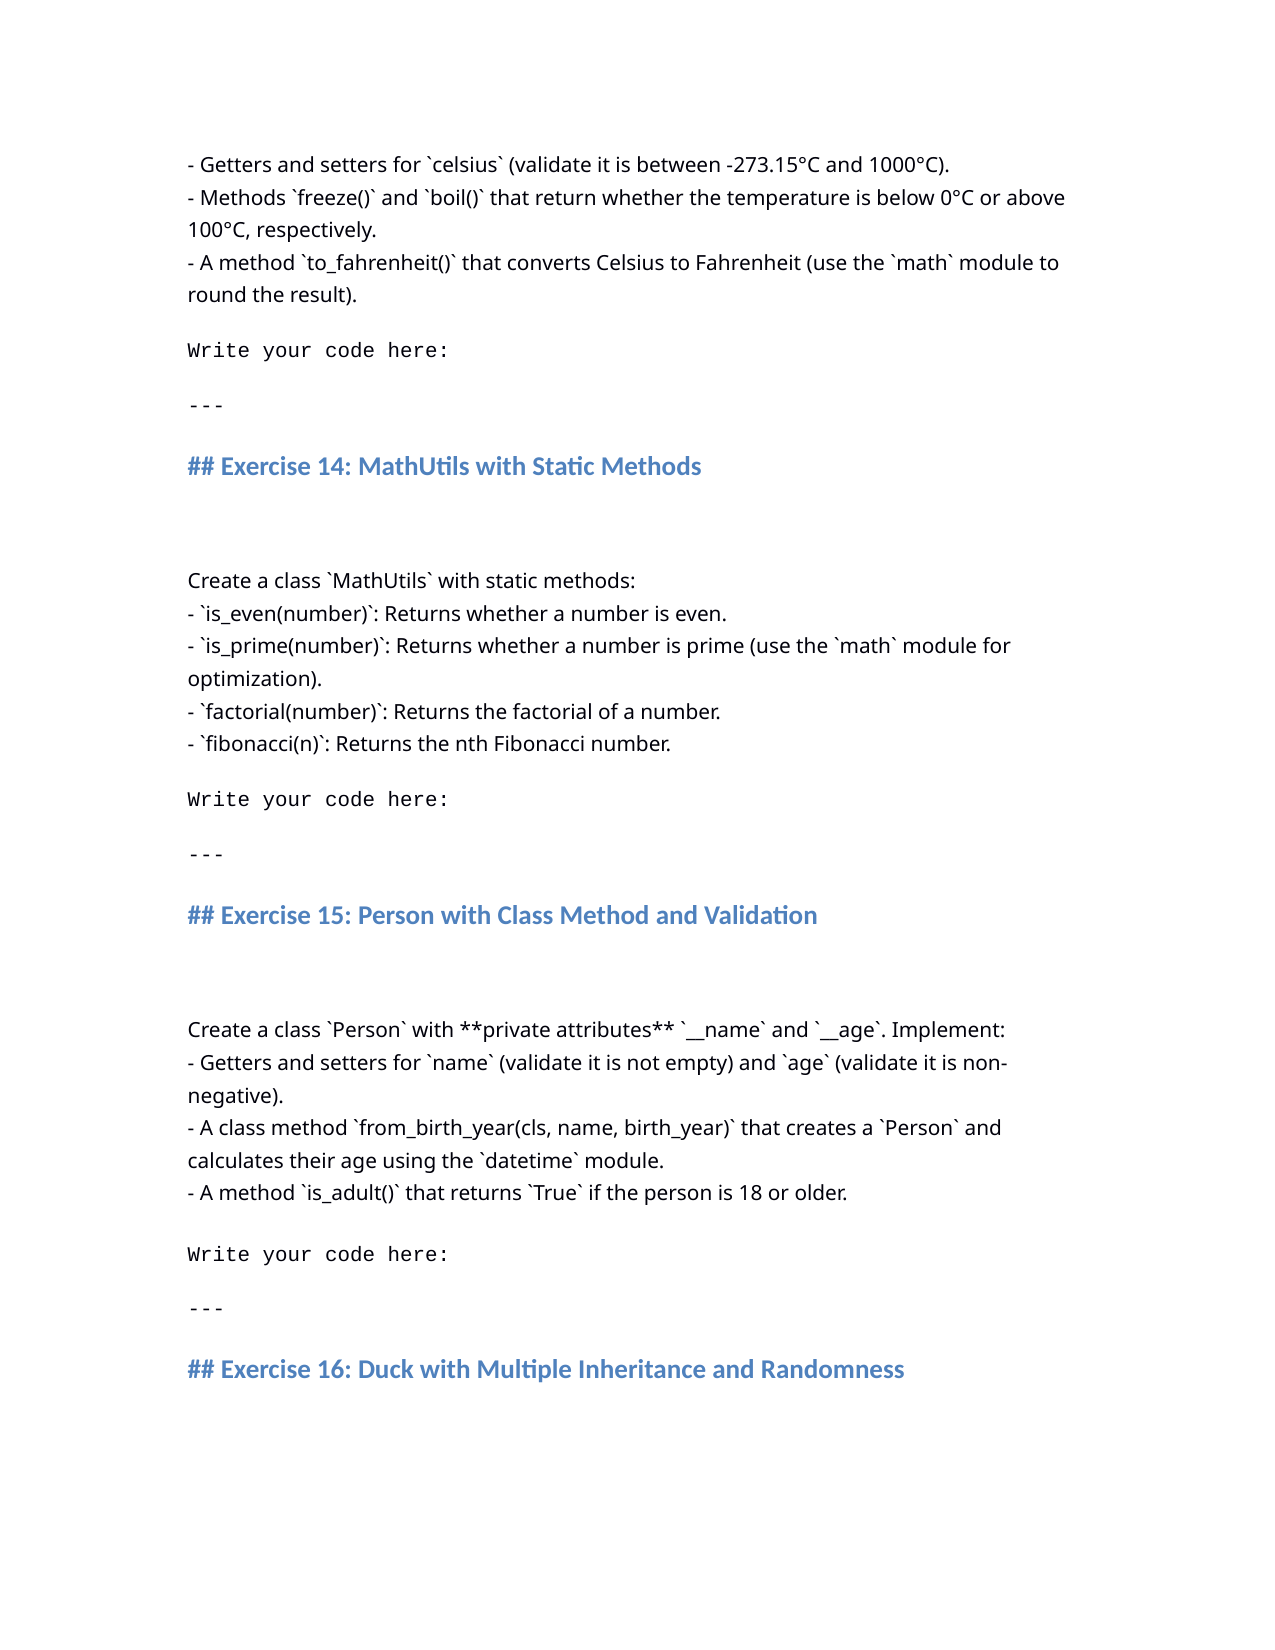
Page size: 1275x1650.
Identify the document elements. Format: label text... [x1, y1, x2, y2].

text ## Exercise 14: MathUtils with Static Methods [187, 449, 1087, 482]
text - Getters and setters for `celsius` (validate it is between -273.15°C and 1000°C). [187, 150, 1087, 178]
text Create a class `Person` with **private attributes** `__name` and `__age`. Implement: [187, 1016, 1087, 1044]
text - `factorial(number)`: Returns the factorial of a number. [187, 697, 1087, 725]
text --- [187, 394, 1087, 418]
text ## Exercise 15: Person with Class Method and Validation [187, 898, 1087, 931]
text - A method `to_fahrenheit()` that converts Celsius to Fahrenheit (use the `math` module to round the result). [187, 248, 1087, 309]
text Write your code here: [187, 789, 1087, 813]
text - `is_prime(number)`: Returns whether a number is prime (use the `math` module for optimization). [187, 632, 1087, 693]
text - A class method `from_birth_year(cls, name, birth_year)` that creates a `Person` and calculates their age using the `datetime` module. [187, 1113, 1087, 1174]
text - Getters and setters for `name` (validate it is not empty) and `age` (validate it is non-negative). [187, 1048, 1087, 1109]
text - `is_even(number)`: Returns whether a number is even. [187, 599, 1087, 627]
text --- [187, 1298, 1087, 1322]
text - Methods `freeze()` and `boil()` that return whether the temperature is below 0°C or above 100°C, respectively. [187, 183, 1087, 244]
text Create a class `MathUtils` with static methods: [187, 566, 1087, 595]
text --- [187, 844, 1087, 867]
text ## Exercise 16: Duck with Multiple Inheritance and Randomness [187, 1352, 1087, 1386]
text Write your code here: [187, 340, 1087, 364]
text - A method `is_adult()` that returns `True` if the person is 18 or older. [187, 1178, 1087, 1207]
text - `fibonacci(n)`: Returns the nth Fibonacci number. [187, 729, 1087, 758]
text Write your code here: [187, 1244, 1087, 1267]
